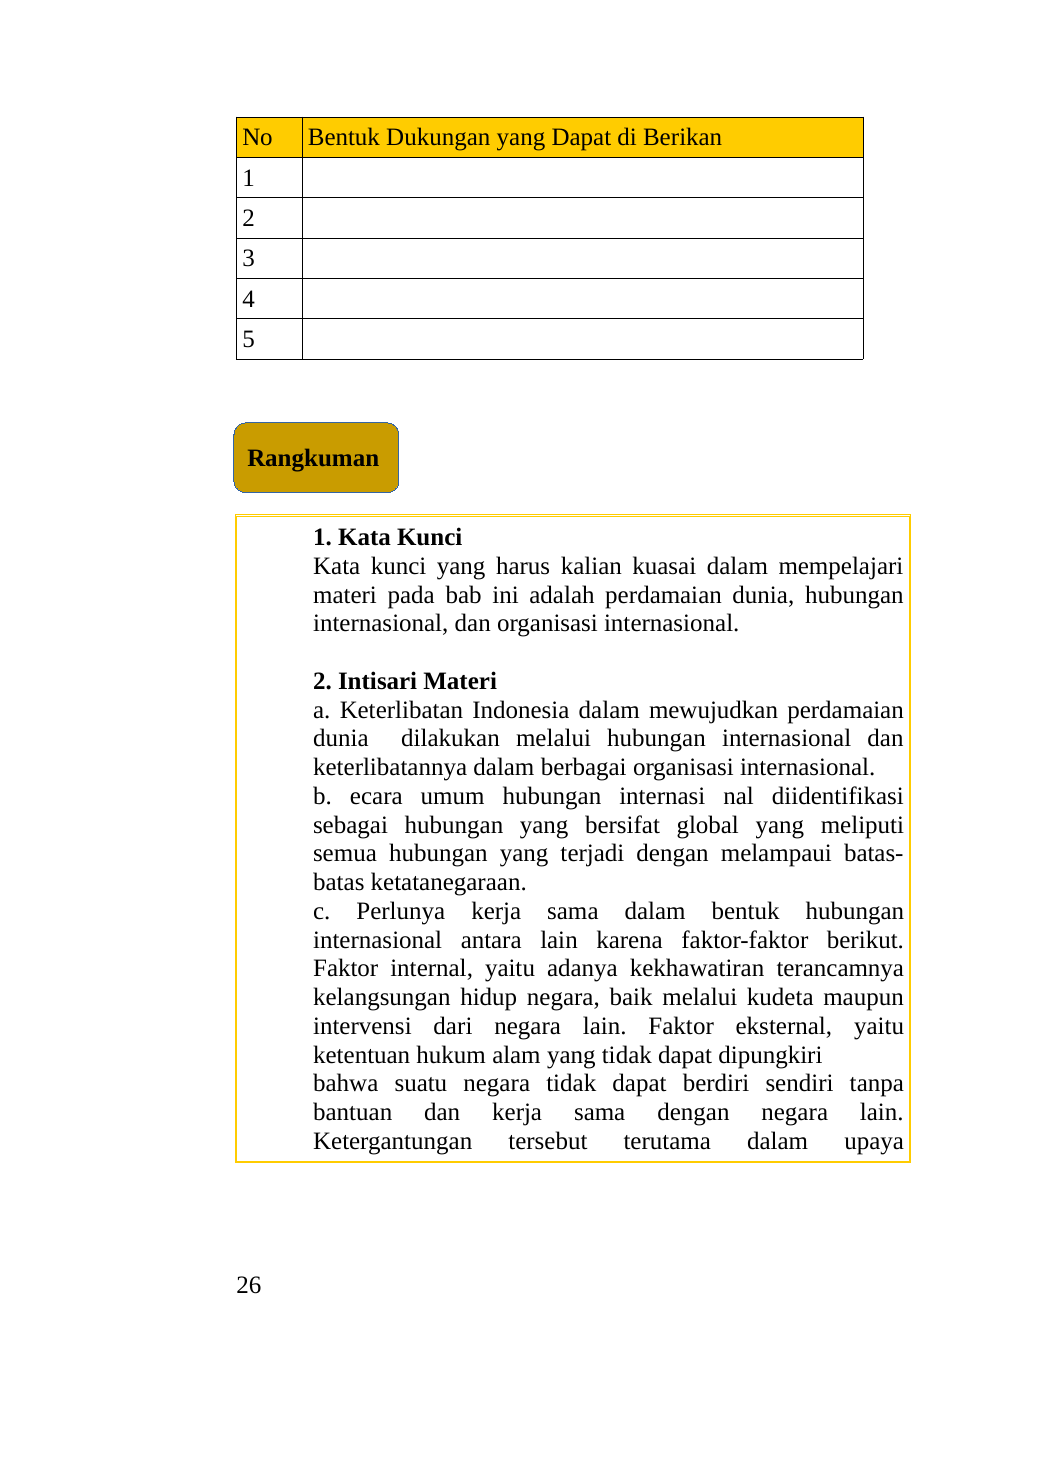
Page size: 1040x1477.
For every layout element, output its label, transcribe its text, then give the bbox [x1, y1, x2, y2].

table_cell 4 [237, 279, 302, 318]
table_cell 2 [237, 198, 302, 237]
table_cell 3 [237, 239, 302, 278]
table_header Bentuk Dukungan yang Dapat di Berikan [303, 118, 863, 157]
table_header 1. Kata Kunci Kata kunci yang harus kalian kuasai dalam mempelajari materi pada bab ini adalah perdamaian dunia, hubungan internasional, dan organisasi internasional. 2. Intisari Materi a. Keterlibatan Indonesia dalam mewujudkan perdamaian dunia dilakukan melalui hubungan internasional dan keterlibatannya dalam berbagai organisasi internasional. b. ecara umum hubungan internasi nal diidentifikasi sebagai hubungan yang bersifat global yang meliputi semua hubungan yang terjadi dengan melampaui batas-batas ketatanegaraan. c. Perlunya kerja sama dalam bentuk hubungan internasional antara lain karena faktor-faktor berikut. Faktor internal, yaitu adanya kekhawatiran terancamnya kelangsungan hidup negara, baik melalui kudeta maupun intervensi dari negara lain. Faktor eksternal, yaitu ketentuan hukum alam yang tidak dapat dipungkiri bahwa suatu negara tidak dapat berdiri sendiri tanpa bantuan dan kerja sama dengan negara lain. Ketergantungan tersebut terutama dalam upaya [237, 517, 909, 1161]
table_cell [303, 239, 863, 278]
table_cell [303, 279, 863, 318]
table_cell 5 [237, 319, 302, 358]
table_cell [303, 198, 863, 237]
table_cell [303, 319, 863, 358]
table_cell 1 [237, 158, 302, 197]
table_cell [303, 158, 863, 197]
table_header No [237, 118, 302, 157]
